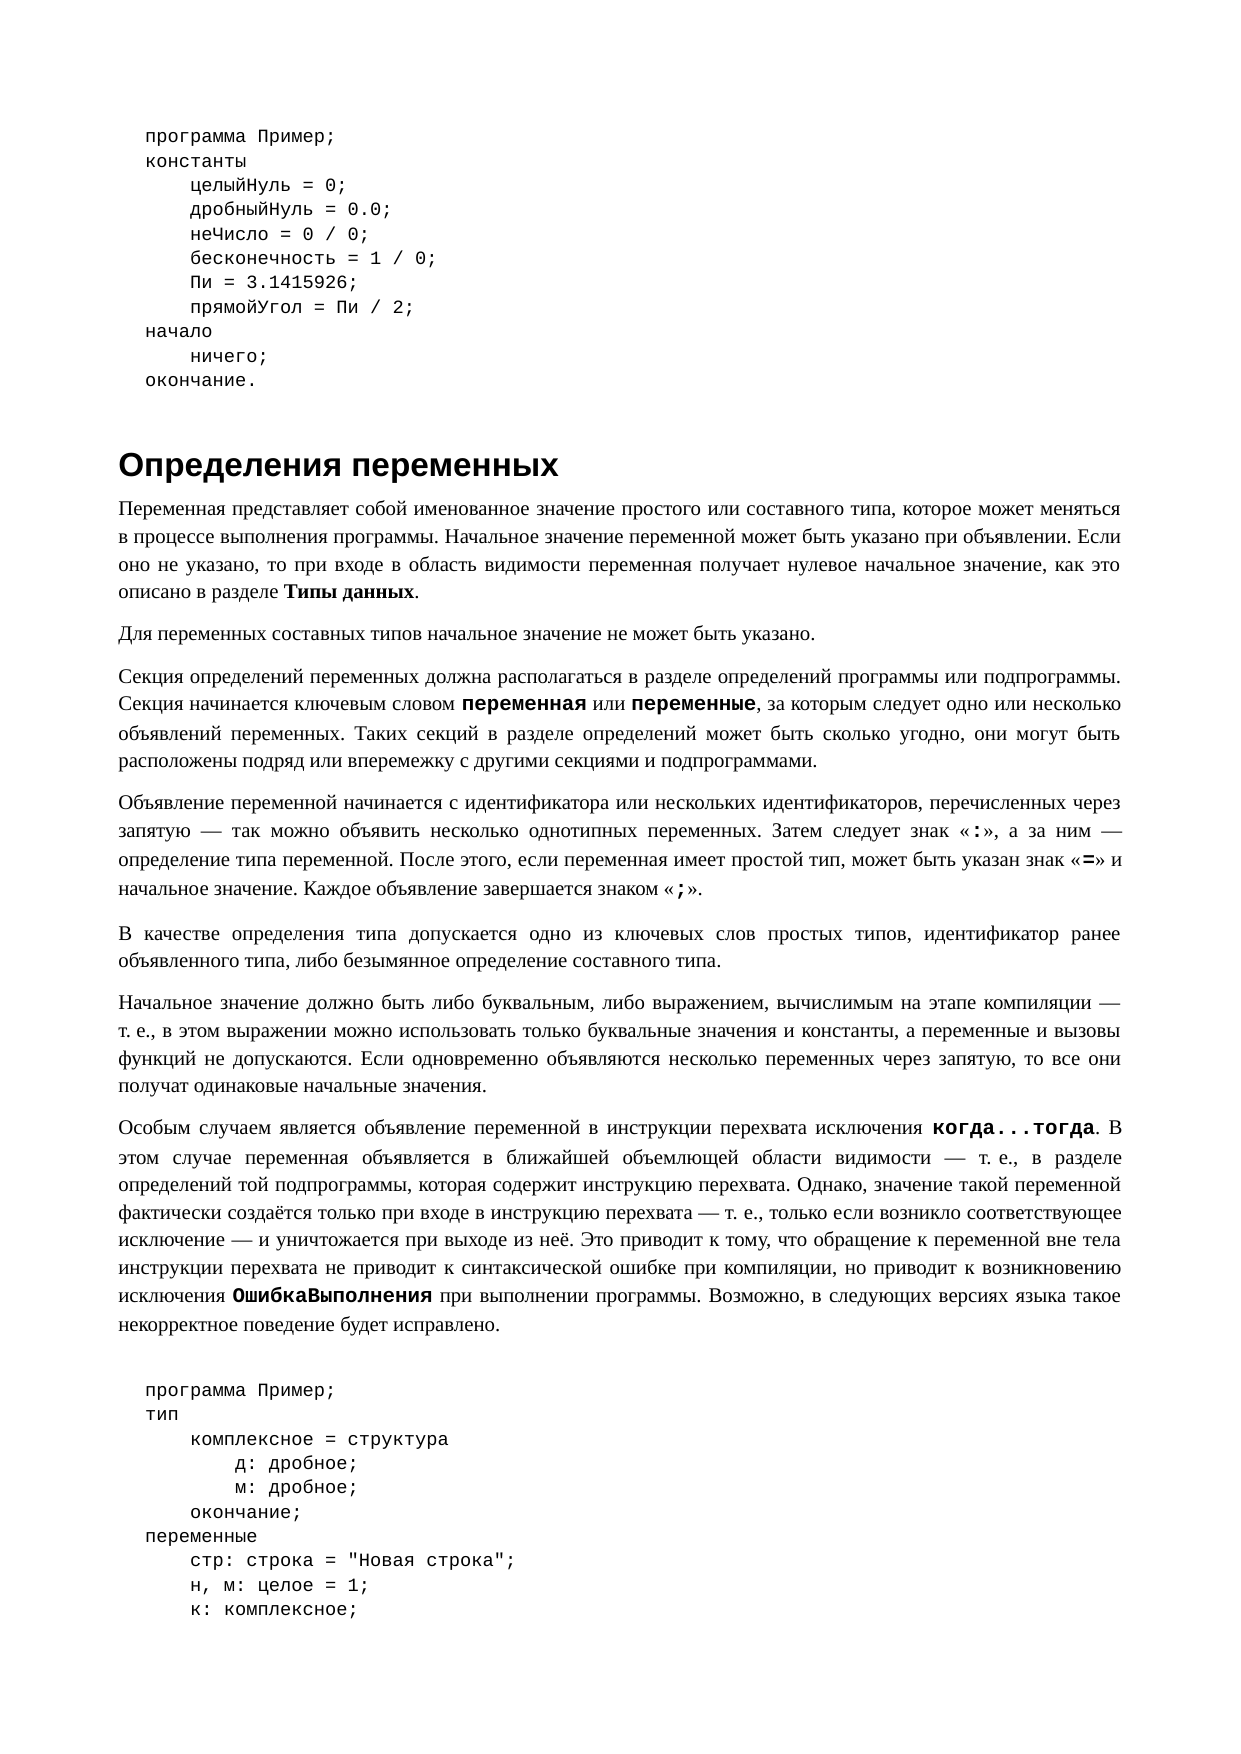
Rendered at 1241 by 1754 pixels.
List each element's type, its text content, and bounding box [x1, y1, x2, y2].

text Особым случаем является объявление переменной в инструкции перехвата исключения когда...тогда. В этом случае переменная объявляется в ближайшей объемлющей области видимости — т. е., в разделе определений той подпрограммы, которая содержит инструкцию перехвата. Однако, значение такой переменной фактически создаётся только при входе в инструкцию перехвата — т. е., только если возникло соответствующее исключение — и уничтожается при выходе из неё. Это приводит к тому, что обращение к переменной вне тела инструкции перехвата не приводит к синтаксической ошибке при компиляции, но приводит к возникновению исключения ОшибкаВыполнения при выполнении программы. Возможно, в следующих версиях языка такое некорректное поведение будет исправлено. [118, 1115, 1122, 1336]
text программа Пример; константы целыйНуль = 0; дробныйНуль = 0.0; неЧисло = 0 / 0; бесконечность = 1 / 0; Пи = 3.1415926; прямойУгол = Пи / 2; начало ничего; окончание. [136, 118, 1104, 401]
text В качестве определения типа допускается одно из ключевых слов простых типов, идентификатор ранее объявленного типа, либо безымянное определение составного типа. [118, 921, 1122, 972]
text программа Пример; тип комплексное = структура д: дробное; м: дробное; окончание; переменные стр: строка = "Новая строка"; н, м: целое = 1; к: комплексное; [136, 1372, 1104, 1630]
text Начальное значение должно быть либо буквальным, либо выражением, вычислимым на этапе компиляции — т. е., в этом выражении можно использовать только буквальные значения и константы, а переменные и вызовы функций не допускаются. Если одновременно объявляются несколько переменных через запятую, то все они получат одинаковые начальные значения. [118, 990, 1122, 1097]
text Для переменных составных типов начальное значение не может быть указано. [118, 621, 1122, 645]
text Переменная представляет собой именованное значение простого или составного типа, которое может меняться в процессе выполнения программы. Начальное значение переменной может быть указано при объявлении. Если оно не указано, то при входе в область видимости переменная получает нулевое начальное значение, как это описано в разделе Типы данных. [118, 496, 1122, 603]
subtitle Определения переменных [118, 445, 1122, 484]
text Секция определений переменных должна располагаться в разделе определений программы или подпрограммы. Секция начинается ключевым словом переменная или переменные, за которым следует одно или несколько объявлений переменных. Таких секций в разделе определений может быть сколько угодно, они могут быть расположены подряд или вперемежку с другими секциями и подпрограммами. [118, 663, 1122, 772]
text Объявление переменной начинается с идентификатора или нескольких идентификаторов, перечисленных через запятую — так можно объявить несколько однотипных переменных. Затем следует знак «:», а за ним — определение типа переменной. После этого, если переменная имеет простой тип, может быть указан знак «=» и начальное значение. Каждое объявление завершается знаком «;». [118, 790, 1122, 902]
